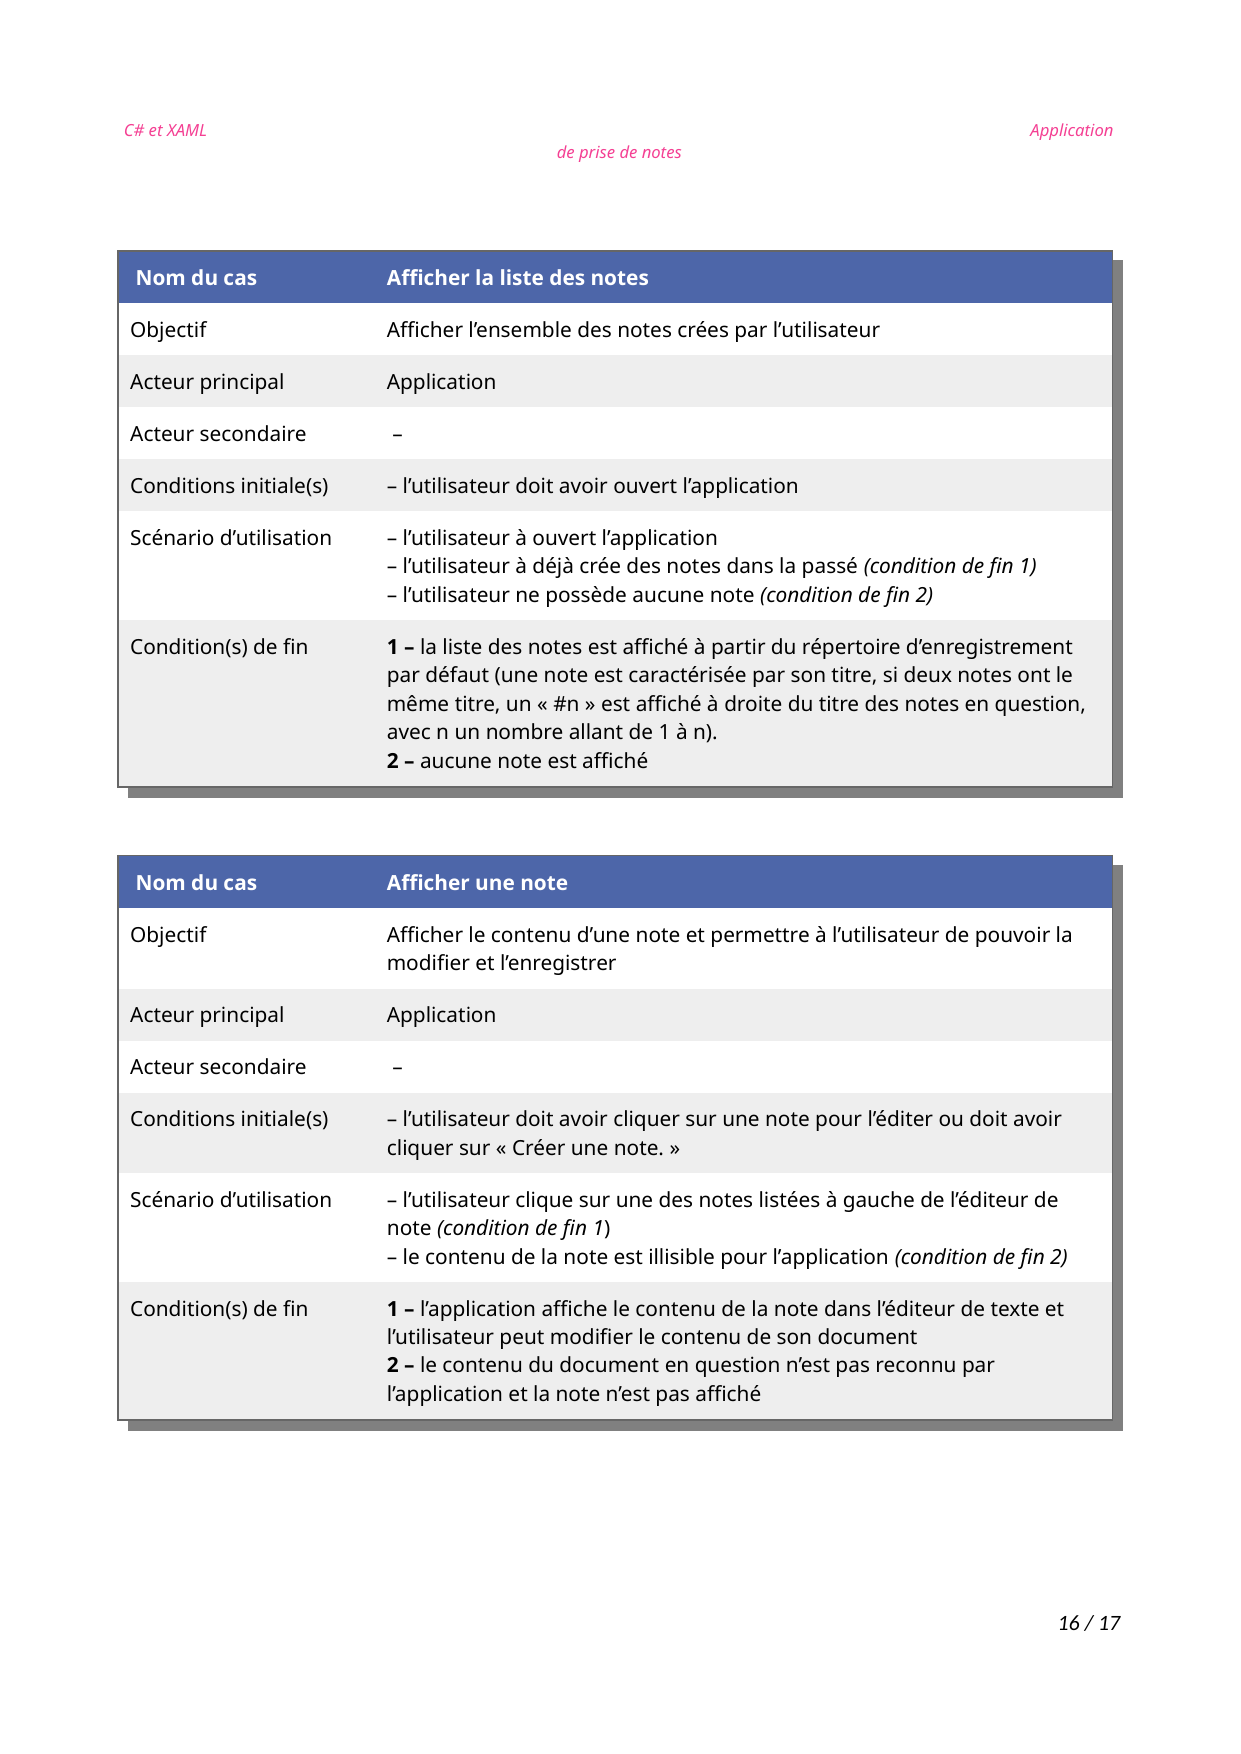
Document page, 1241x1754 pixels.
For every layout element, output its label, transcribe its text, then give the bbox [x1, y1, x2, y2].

table_cell Scénario d’utilisation [119, 511, 375, 620]
table_cell – [375, 1041, 1112, 1093]
table_cell – l’utilisateur clique sur une des notes listées à gauche de l’éditeur de note (condition de fin 1) – le contenu de la note est illisible pour l’application (condition de fin 2) [375, 1173, 1112, 1282]
table_cell – [375, 408, 1112, 459]
table_cell Application [375, 989, 1112, 1041]
table_cell Objectif [119, 908, 375, 989]
table_cell Acteur secondaire [119, 1041, 375, 1093]
table_header Nom du cas [119, 252, 375, 303]
table_cell Condition(s) de fin [119, 1282, 375, 1419]
table_cell Condition(s) de fin [119, 620, 375, 786]
table_header Afficher la liste des notes [375, 252, 1112, 303]
table_cell 1 – la liste des notes est affiché à partir du répertoire d’enregistrement par défaut (une note est caractérisée par son titre, si deux notes ont le même titre, un « #n » est affiché à droite du titre des notes en question, avec n un nombre allant de 1 à n). 2 – aucune note est affiché [375, 620, 1112, 786]
table_cell Application [375, 355, 1112, 407]
table_cell Conditions initiale(s) [119, 459, 375, 511]
table_cell Conditions initiale(s) [119, 1093, 375, 1173]
table_cell 1 – l’application affiche le contenu de la note dans l’éditeur de texte et l’utilisateur peut modifier le contenu de son document 2 – le contenu du document en question n’est pas reconnu par l’application et la note n’est pas affiché [375, 1282, 1112, 1419]
table_header Afficher une note [375, 856, 1112, 908]
table_cell – l’utilisateur doit avoir ouvert l’application [375, 459, 1112, 511]
table_cell Acteur secondaire [119, 408, 375, 459]
table_header Nom du cas [119, 856, 375, 908]
table_cell Scénario d’utilisation [119, 1173, 375, 1282]
table_cell Objectif [119, 304, 375, 355]
table_cell Acteur principal [119, 989, 375, 1041]
table_cell Acteur principal [119, 355, 375, 407]
table_cell – l’utilisateur doit avoir cliquer sur une note pour l’éditer ou doit avoir cliquer sur « Créer une note. » [375, 1093, 1112, 1173]
table_cell Afficher le contenu d’une note et permettre à l’utilisateur de pouvoir la modifier et l’enregistrer [375, 908, 1112, 989]
table_cell – l’utilisateur à ouvert l’application – l’utilisateur à déjà crée des notes dans la passé (condition de fin 1) – l’utilisateur ne possède aucune note (condition de fin 2) [375, 511, 1112, 620]
table_cell Afficher l’ensemble des notes crées par l’utilisateur [375, 304, 1112, 355]
